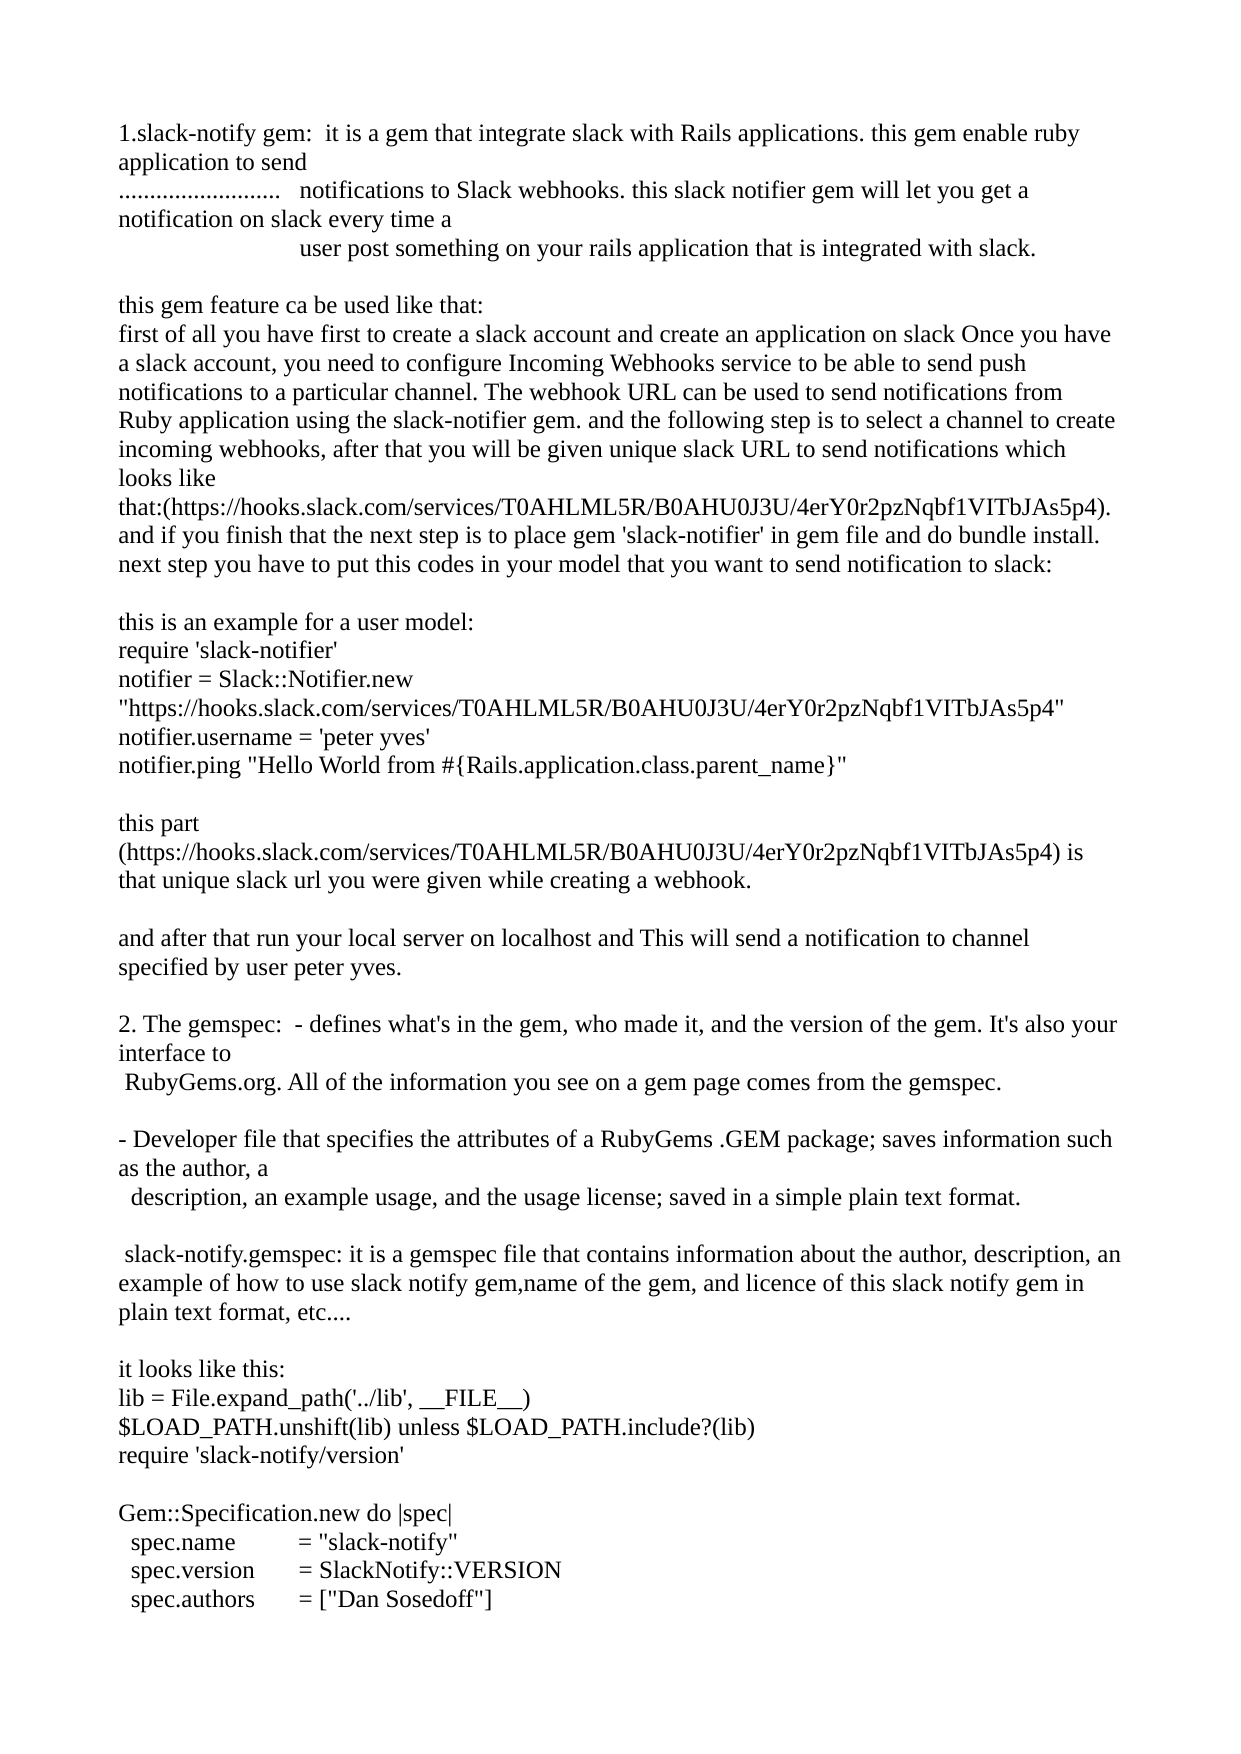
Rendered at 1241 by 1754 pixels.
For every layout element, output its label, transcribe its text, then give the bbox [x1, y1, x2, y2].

text .......................... notifications to Slack webhooks. this slack notifier gem will let you get a notification on slack every time a [118, 176, 1122, 233]
text require 'slack-notify/version' [118, 1441, 1122, 1469]
text notifier.ping "Hello World from #{Rails.application.class.parent_name}" [118, 751, 1122, 779]
text notifier.username = 'peter yves' [118, 722, 1122, 751]
text $LOAD_PATH.unshift(lib) unless $LOAD_PATH.include?(lib) [118, 1412, 1122, 1441]
text user post something on your rails application that is integrated with slack. [118, 233, 1122, 262]
text - Developer file that specifies the attributes of a RubyGems .GEM package; saves information such as the author, a [118, 1124, 1122, 1182]
text first of all you have first to create a slack account and create an application on slack Once you have a slack account, you need to configure Incoming Webhooks service to be able to send push notifications to a particular channel. The webhook URL can be used to send notifications from Ruby application using the slack-notifier gem. and the following step is to select a channel to create incoming webhooks, after that you will be given unique slack URL to send notifications which looks like that:(https://hooks.slack.com/services/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). and if you finish that the next step is to place gem 'slack-notifier' in gem file and do bundle install. next step you have to put this codes in your model that you want to send notification to slack: [118, 319, 1122, 578]
text this gem feature ca be used like that: [118, 291, 1122, 319]
text and after that run your local server on localhost and This will send a notification to channel specified by user peter yves. [118, 923, 1122, 981]
text require 'slack-notifier' [118, 636, 1122, 664]
text description, an example usage, and the usage license; saved in a simple plain text format. [118, 1182, 1122, 1211]
text spec.version = SlackNotify::VERSION [118, 1556, 1122, 1584]
text RubyGems.org. All of the information you see on a gem page comes from the gemspec. [118, 1067, 1122, 1096]
text 1.slack-notify gem: it is a gem that integrate slack with Rails applications. this gem enable ruby application to send [118, 118, 1122, 176]
text notifier = Slack::Notifier.new "https://hooks.slack.com/services/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" [118, 664, 1122, 722]
text Gem::Specification.new do |spec| [118, 1498, 1122, 1527]
text spec.authors = ["Dan Sosedoff"] [118, 1584, 1122, 1613]
text it looks like this: [118, 1354, 1122, 1383]
text this part (https://hooks.slack.com/services/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) is that unique slack url you were given while creating a webhook. [118, 808, 1122, 894]
text this is an example for a user model: [118, 607, 1122, 636]
text lib = File.expand_path('../lib', __FILE__) [118, 1383, 1122, 1412]
text slack-notify.gemspec: it is a gemspec file that contains information about the author, description, an example of how to use slack notify gem,name of the gem, and licence of this slack notify gem in plain text format, etc.... [118, 1239, 1122, 1326]
text spec.name = "slack-notify" [118, 1527, 1122, 1556]
text 2. The gemspec: - defines what's in the gem, who made it, and the version of the gem. It's also your interface to [118, 1009, 1122, 1067]
